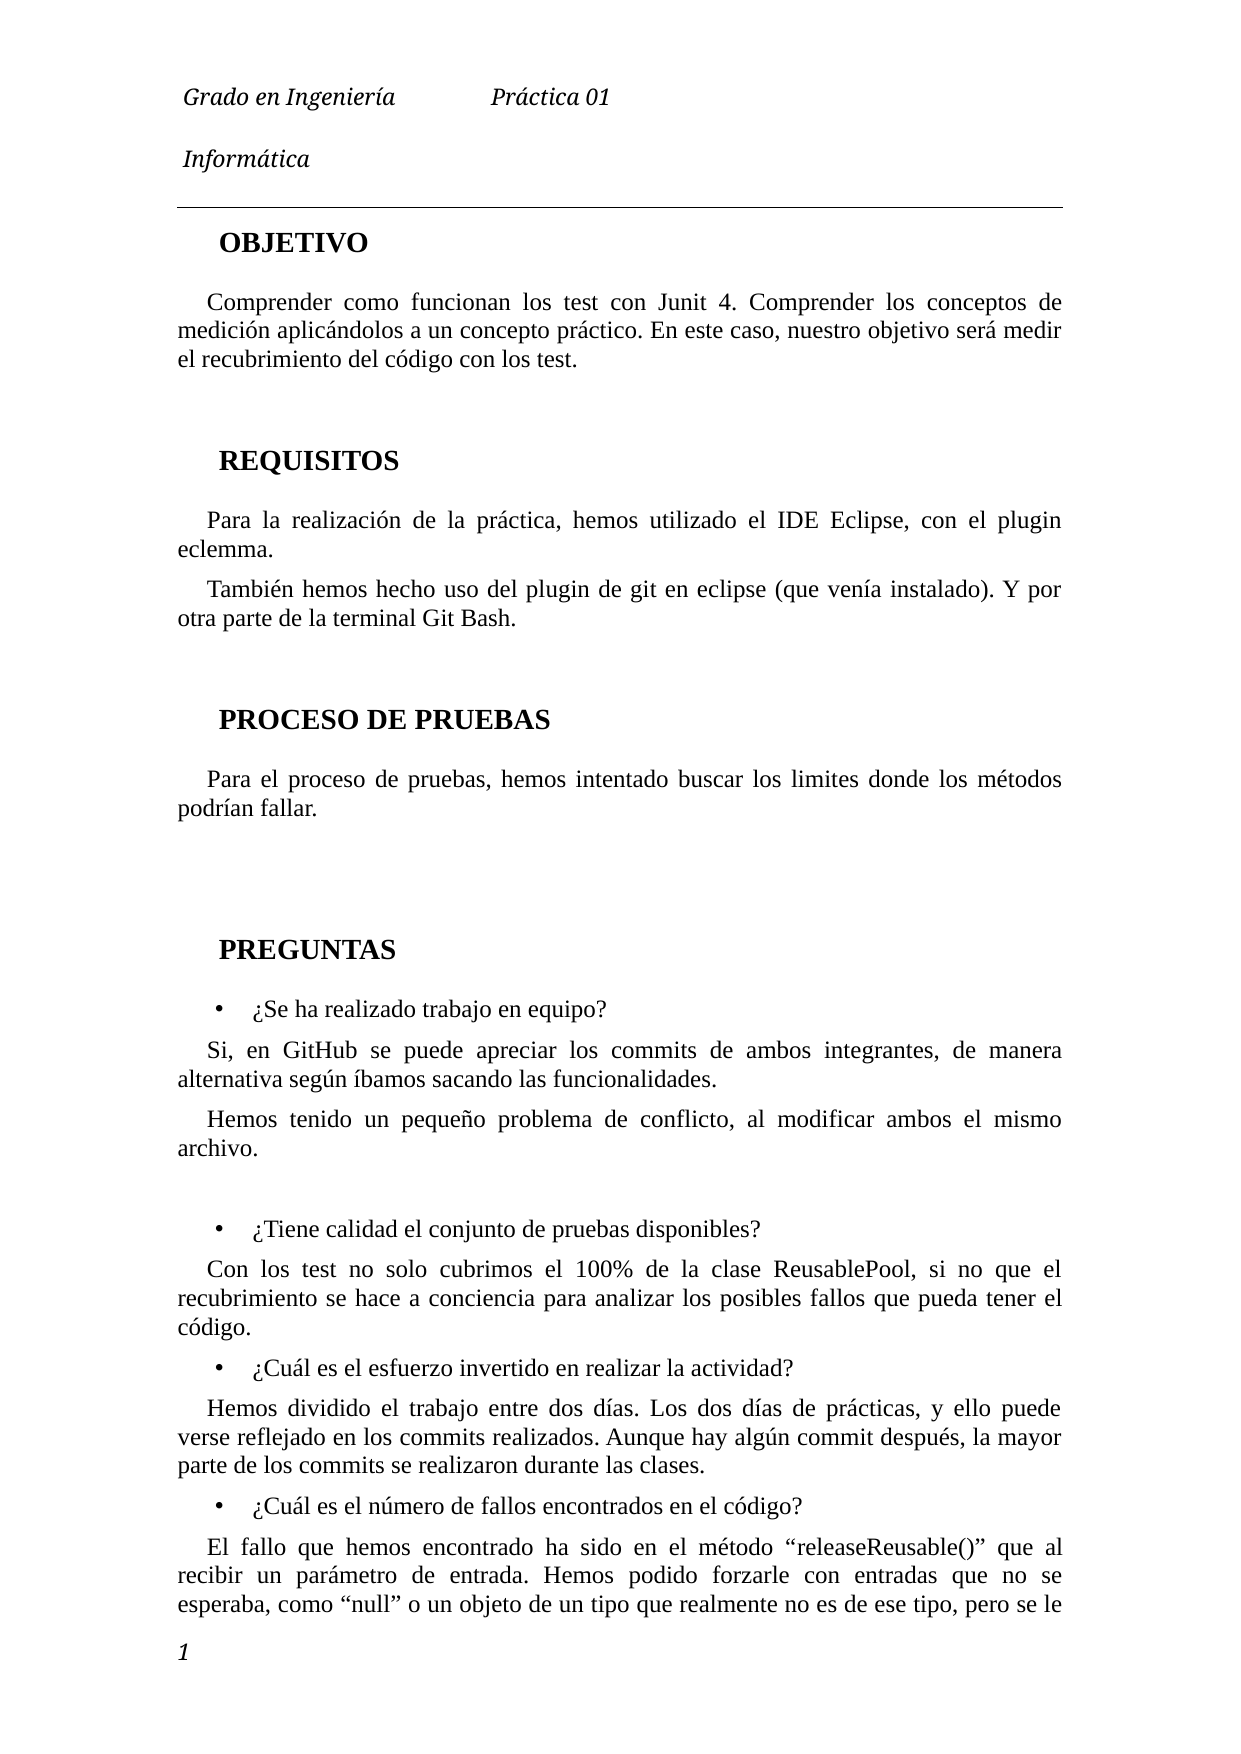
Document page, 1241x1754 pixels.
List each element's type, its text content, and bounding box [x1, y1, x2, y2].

list ¿Cuál es el número de fallos encontrados en el código? [215, 1491, 1063, 1520]
text También hemos hecho uso del plugin de git en eclipse (que venía instalado). Y por otra parte de la terminal Git Bash. [177, 574, 1063, 632]
text Con los test no solo cubrimos el 100% de la clase ReusablePool, si no que el recubrimiento se hace a conciencia para analizar los posibles fallos que pueda tener el código. [177, 1254, 1063, 1341]
text Si, en GitHub se puede apreciar los commits de ambos integrantes, de manera alternativa según íbamos sacando las funcionalidades. [177, 1035, 1063, 1092]
text Preguntas [218, 932, 1063, 966]
text Hemos tenido un pequeño problema de conflicto, al modificar ambos el mismo archivo. [177, 1104, 1063, 1162]
list ¿Tiene calidad el conjunto de pruebas disponibles? [215, 1214, 1063, 1243]
text Para el proceso de pruebas, hemos intentado buscar los limites donde los métodos podrían fallar. [177, 764, 1063, 822]
text Hemos dividido el trabajo entre dos días. Los dos días de prácticas, y ello puede verse reflejado en los commits realizados. Aunque hay algún commit después, la mayor parte de los commits se realizaron durante las clases. [177, 1393, 1063, 1479]
list ¿Cuál es el esfuerzo invertido en realizar la actividad? [215, 1353, 1063, 1381]
text Comprender como funcionan los test con Junit 4. Comprender los conceptos de medición aplicándolos a un concepto práctico. En este caso, nuestro objetivo será medir el recubrimiento del código con los test. [177, 287, 1063, 373]
list ¿Se ha realizado trabajo en equipo? [215, 994, 1063, 1023]
text Objetivo [218, 225, 1063, 258]
text Para la realización de la práctica, hemos utilizado el IDE Eclipse, con el plugin eclemma. [177, 505, 1063, 563]
text El fallo que hemos encontrado ha sido en el método “releaseReusable()” que al recibir un parámetro de entrada. Hemos podido forzarle con entradas que no se esperaba, como “null” o un objeto de un tipo que realmente no es de ese tipo, pero se le [177, 1532, 1063, 1618]
text Requisitos [218, 443, 1063, 477]
text Proceso de pruebas [218, 702, 1063, 736]
